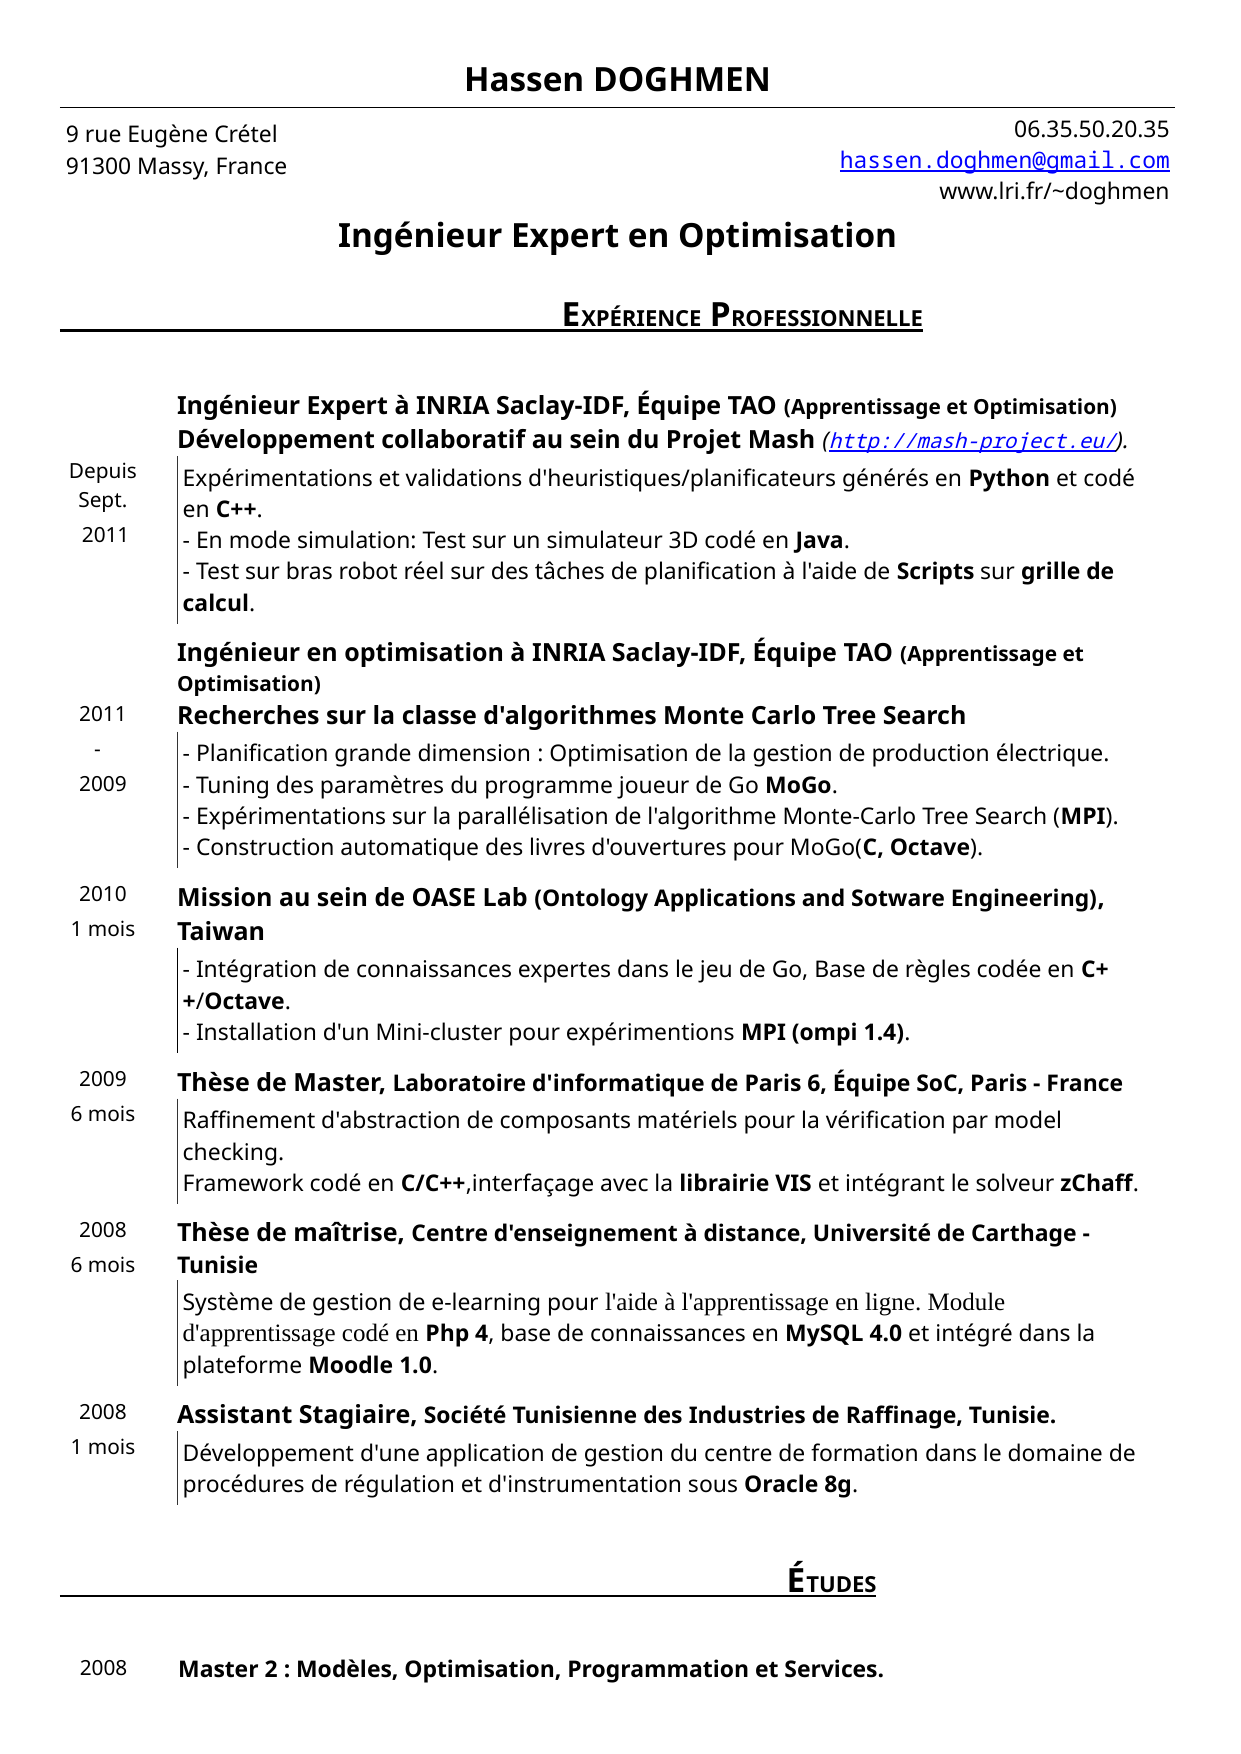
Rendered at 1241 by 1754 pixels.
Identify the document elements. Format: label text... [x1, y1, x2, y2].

table_header Hassen DOGHMEN [60, 50, 1175, 107]
table_header Développement d'une application de gestion du centre de formation dans le domaine de procédures de régulation et d'instrumentation sous Oracle 8g. [178, 1431, 1169, 1505]
table_cell 2010 1 mois [60, 874, 171, 1059]
table_header 2008 [60, 1647, 172, 1693]
table_header Ingénieur Expert à INRIA Saclay-IDF, Équipe TAO (Apprentissage et Optimisation) Développement collaboratif au sein du Projet Mash (http://mash-project.eu/). [171, 382, 1175, 629]
table_header Master 2 : Modèles, Optimisation, Programmation et Services. [173, 1647, 1175, 1693]
table_header - Planification grande dimension : Optimisation de la gestion de production électrique. - Tuning des paramètres du programme joueur de Go MoGo. - Expérimentations sur la parallélisation de l'algorithme Monte-Carlo Tree Search (MPI). - Construction automatique des livres d'ouvertures pour MoGo(C, Octave). [178, 732, 1169, 868]
table_cell Mission au sein de OASE Lab (Ontology Applications and Sotware Engineering), Taiwan [171, 874, 1175, 1059]
table_header Système de gestion de e-learning pour l'aide à l'apprentissage en ligne. Module d'apprentissage codé en Php 4, base de connaissances en MySQL 4.0 et intégré dans la plateforme Moodle 1.0. [178, 1280, 1169, 1386]
table_cell 2008 1 mois [60, 1391, 171, 1511]
table_cell 2011 - 2009 [60, 629, 171, 874]
table_cell 06.35.50.20.35 hassen.doghmen@gmail.com www.lri.fr/~doghmen [618, 108, 1175, 212]
table_cell Ingénieur en optimisation à INRIA Saclay-IDF, Équipe TAO (Apprentissage et Optimisation) Recherches sur la classe d'algorithmes Monte Carlo Tree Search [171, 629, 1175, 874]
text Ingénieur Expert en Optimisation [60, 212, 1175, 258]
text Expérience Professionnelle [60, 291, 1150, 337]
table_cell Assistant Stagiaire, Société Tunisienne des Industries de Raffinage, Tunisie. [171, 1391, 1175, 1511]
table_cell Thèse de Master, Laboratoire d'informatique de Paris 6, Équipe SoC, Paris - France [171, 1059, 1175, 1209]
table_cell Thèse de maîtrise, Centre d'enseignement à distance, Université de Carthage - Tunisie [171, 1209, 1175, 1391]
text Études [60, 1556, 1150, 1602]
table_cell 2008 6 mois [60, 1209, 171, 1391]
table_cell 2009 6 mois [60, 1059, 171, 1209]
table_cell 9 rue Eugène Crétel 91300 Massy, France [60, 108, 617, 212]
table_header Expérimentations et validations d'heuristiques/planificateurs générés en Python et codé en C++. - En mode simulation: Test sur un simulateur 3D codé en Java. - Test sur bras robot réel sur des tâches de planification à l'aide de Scripts sur grille de calcul. [178, 456, 1169, 623]
table_header - Intégration de connaissances expertes dans le jeu de Go, Base de règles codée en C++/Octave. - Installation d'un Mini-cluster pour expérimentions MPI (ompi 1.4). [178, 948, 1169, 1053]
table_header Raffinement d'abstraction de composants matériels pour la vérification par model checking. Framework codé en C/C++,interfaçage avec la librairie VIS et intégrant le solveur zChaff. [178, 1099, 1169, 1204]
table_header Depuis Sept. 2011 [60, 382, 171, 629]
